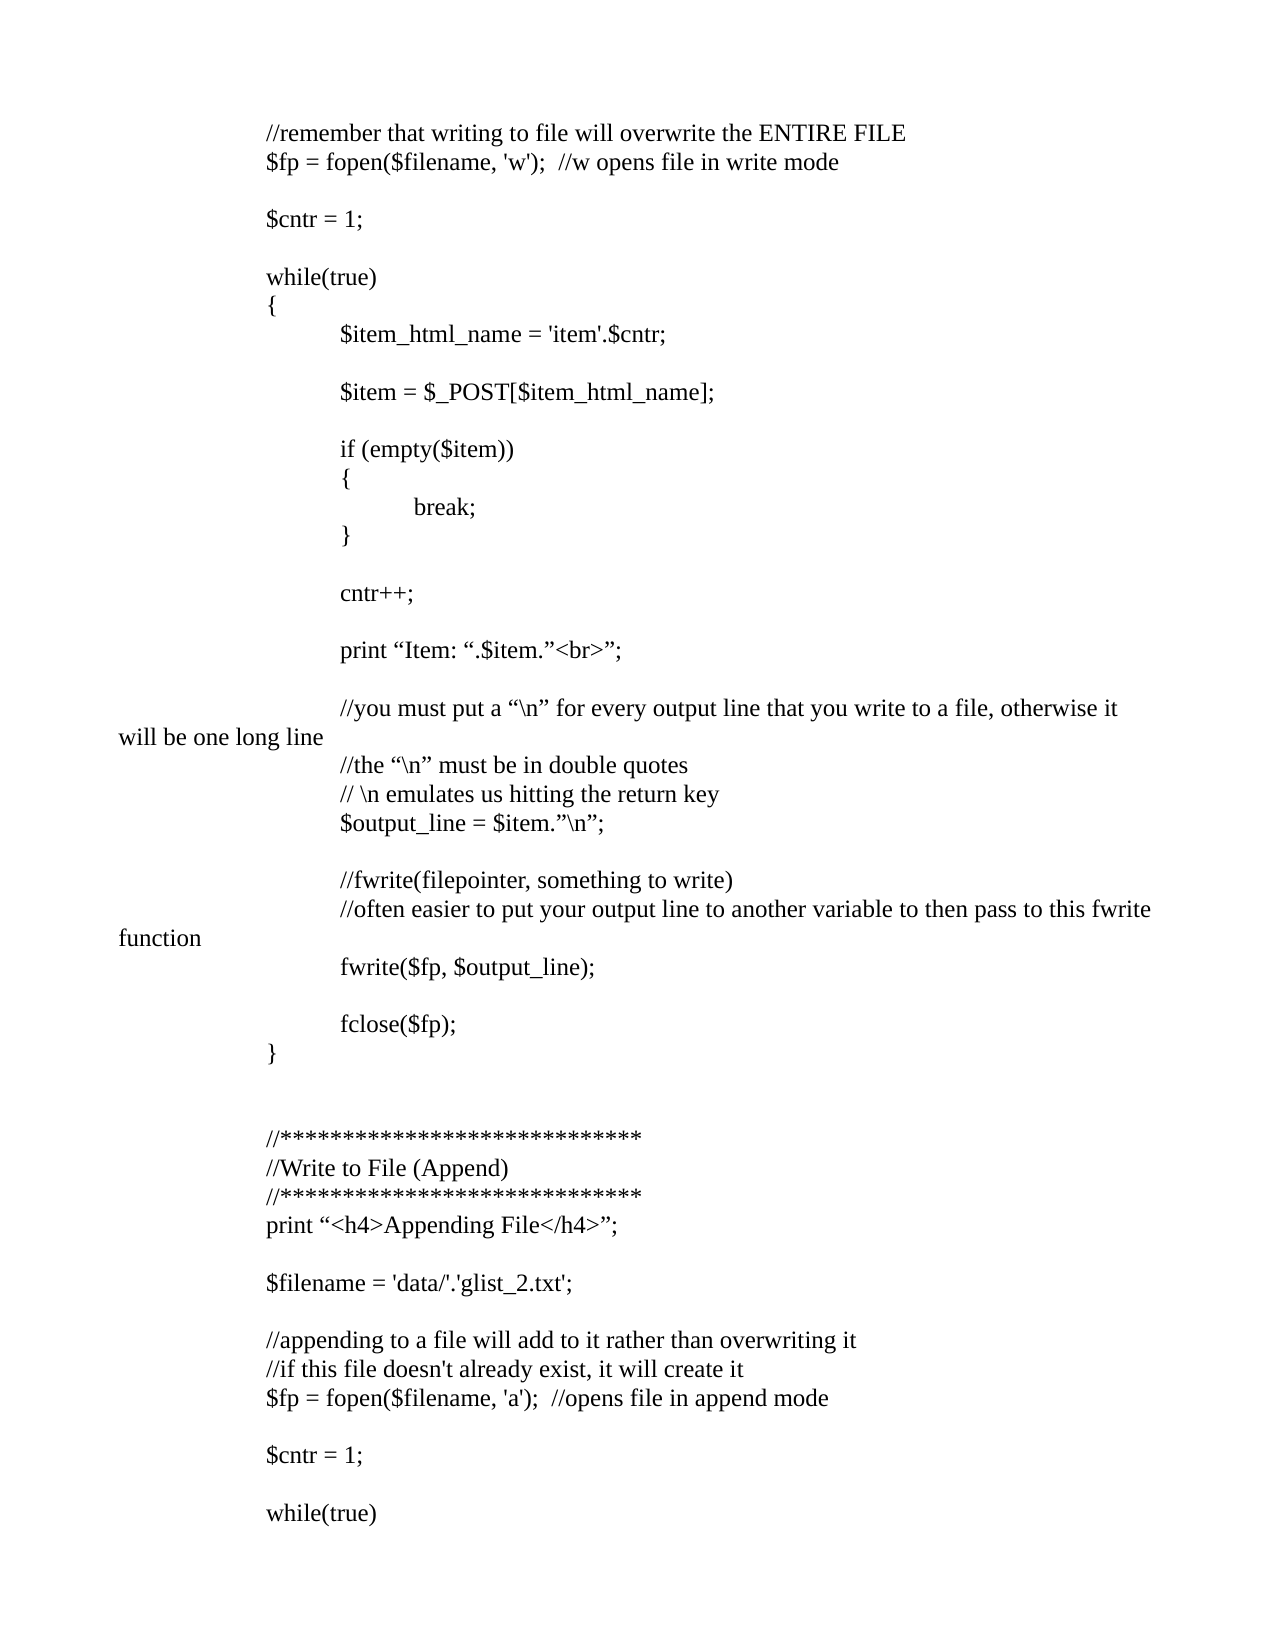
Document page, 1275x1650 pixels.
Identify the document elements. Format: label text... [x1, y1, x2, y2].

text fclose($fp); [118, 1009, 1157, 1038]
text // \n emulates us hitting the return key [118, 779, 1157, 808]
text //***************************** [118, 1182, 1157, 1211]
text $item_html_name = 'item'.$cntr; [118, 319, 1157, 348]
text //appending to a file will add to it rather than overwriting it [118, 1326, 1157, 1354]
text while(true) [118, 262, 1157, 291]
text //fwrite(filepointer, something to write) [118, 866, 1157, 894]
text } [118, 521, 1157, 549]
text fwrite($fp, $output_line); [118, 952, 1157, 981]
text print “Item: “.$item.”<br>”; [118, 636, 1157, 664]
text $filename = 'data/'.'glist_2.txt'; [118, 1268, 1157, 1297]
text while(true) [118, 1498, 1157, 1527]
text //you must put a “\n” for every output line that you write to a file, otherwise it will be one long line [118, 693, 1157, 751]
text { [118, 291, 1157, 319]
text cntr++; [118, 578, 1157, 607]
text if (empty($item)) [118, 434, 1157, 463]
text $output_line = $item.”\n”; [118, 808, 1157, 837]
text $fp = fopen($filename, 'w'); //w opens file in write mode [118, 147, 1157, 176]
text //the “\n” must be in double quotes [118, 751, 1157, 779]
text //often easier to put your output line to another variable to then pass to this fwrite function [118, 894, 1157, 952]
text $cntr = 1; [118, 204, 1157, 233]
text $cntr = 1; [118, 1441, 1157, 1469]
text //remember that writing to file will overwrite the ENTIRE FILE [118, 118, 1157, 147]
text //***************************** [118, 1124, 1157, 1153]
text $item = $_POST[$item_html_name]; [118, 377, 1157, 406]
text //Write to File (Append) [118, 1153, 1157, 1182]
text print “<h4>Appending File</h4>”; [118, 1211, 1157, 1239]
text } [118, 1038, 1157, 1067]
text $fp = fopen($filename, 'a'); //opens file in append mode [118, 1383, 1157, 1412]
text break; [118, 492, 1157, 521]
text { [118, 463, 1157, 492]
text //if this file doesn't already exist, it will create it [118, 1354, 1157, 1383]
